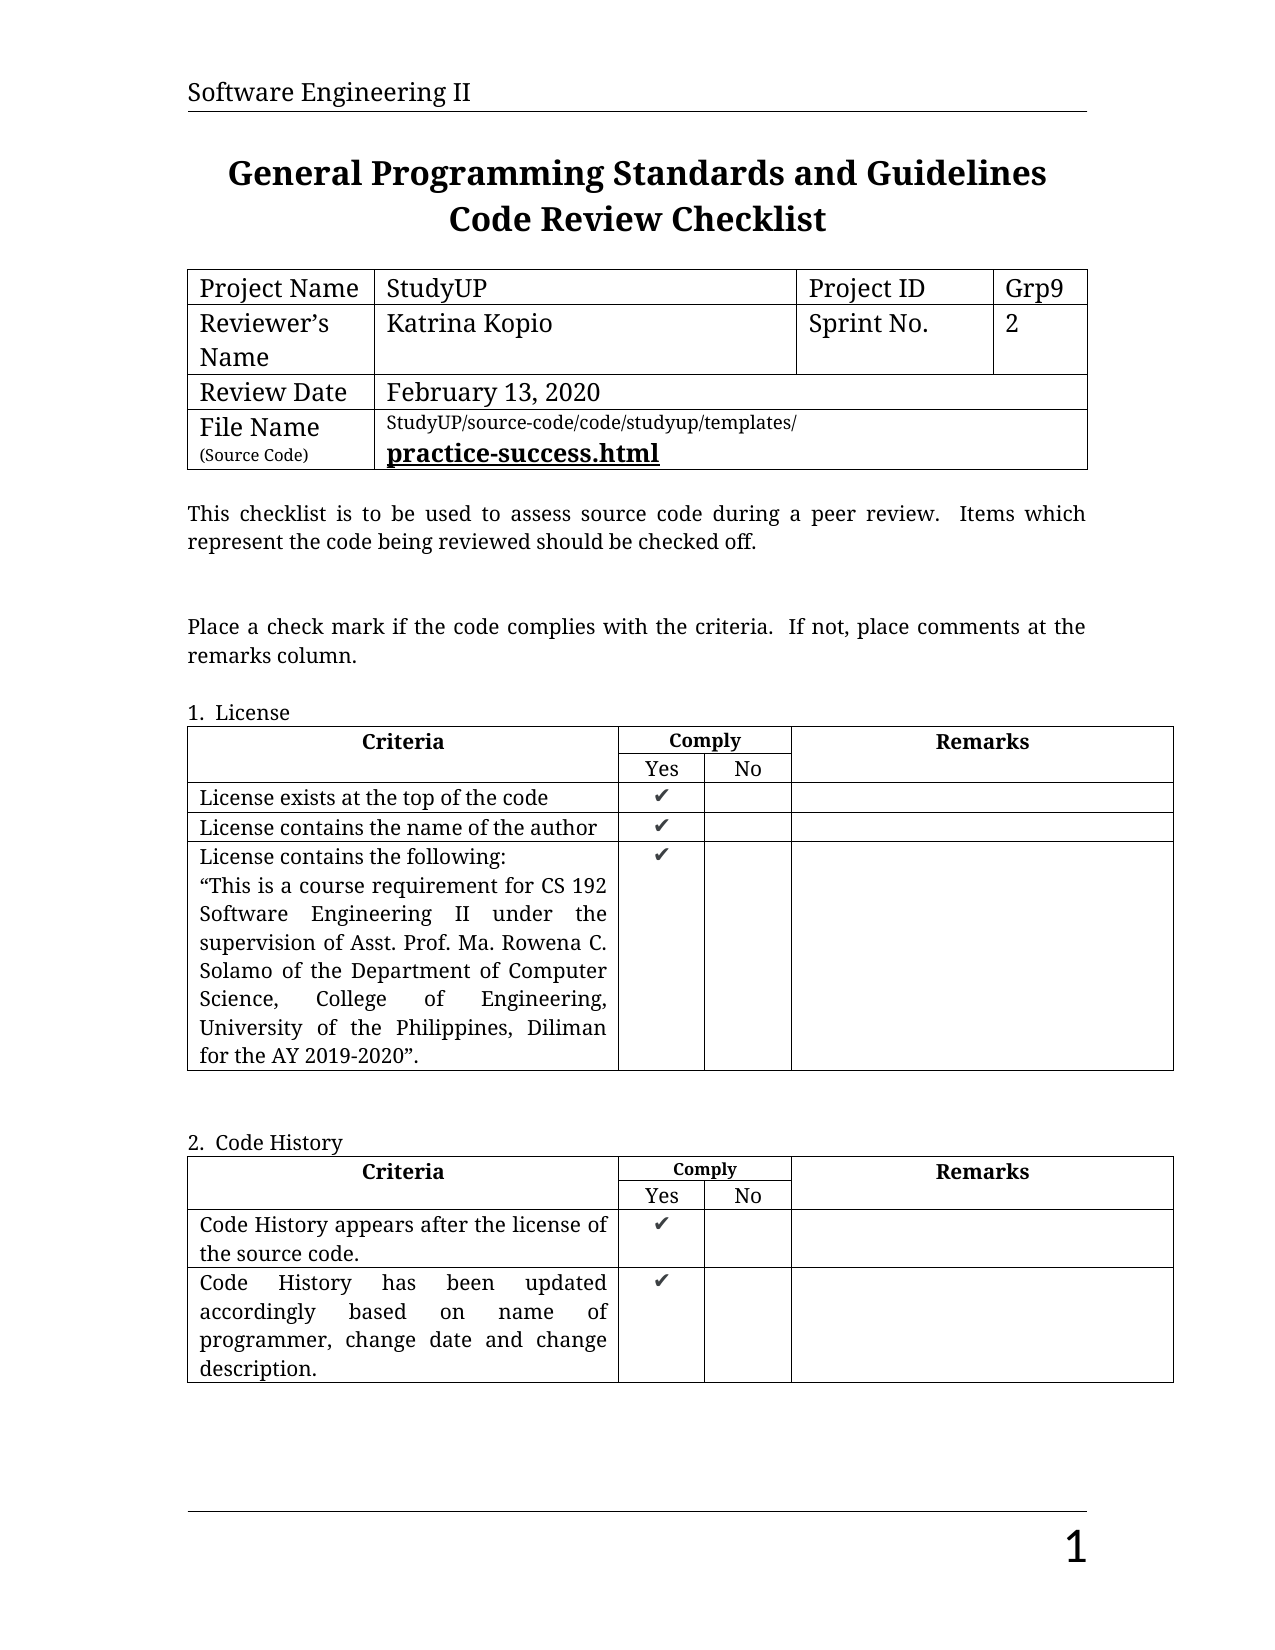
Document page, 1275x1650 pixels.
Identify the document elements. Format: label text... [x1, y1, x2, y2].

table_cell [705, 842, 791, 1070]
table_header Comply [619, 727, 791, 753]
table_cell [792, 813, 1173, 841]
table_header Project ID [797, 270, 993, 304]
table_cell February 13, 2020 [375, 375, 1087, 409]
table_cell ✔ [619, 1210, 704, 1267]
table_cell File Name (Source Code) [188, 410, 374, 469]
table_cell [705, 813, 791, 841]
table_cell No [705, 754, 791, 782]
table_cell [792, 783, 1173, 812]
table_cell No [705, 1181, 791, 1209]
text Place a check mark if the code complies with the criteria. If not, place comments at the remarks column. [187, 612, 1087, 669]
table_cell Yes [619, 754, 704, 782]
table_cell 2 [994, 305, 1087, 373]
table_cell [705, 1268, 791, 1382]
table_header Criteria [188, 727, 618, 782]
table_cell License contains the name of the author [188, 813, 618, 841]
text General Programming Standards and Guidelines Code Review Checklist [187, 150, 1087, 241]
table_cell License exists at the top of the code [188, 783, 618, 812]
table_cell Code History has been updated accordingly based on name of programmer, change date and change description. [188, 1268, 618, 1382]
table_cell StudyUP/source-code/code/studyup/templates/ practice-success.html [375, 410, 1087, 469]
table_cell Reviewer’s Name [188, 305, 374, 373]
table_header Comply [619, 1157, 791, 1180]
table_cell [792, 842, 1173, 1070]
table_cell ✔ [619, 1268, 704, 1382]
table_header Project Name [188, 270, 374, 304]
table_cell License contains the following: “This is a course requirement for CS 192 Software Engineering II under the supervision of Asst. Prof. Ma. Rowena C. Solamo of the Department of Computer Science, College of Engineering, University of the Philippines, Diliman for the AY 2019-2020”. [188, 842, 618, 1070]
text This checklist is to be used to assess source code during a peer review. Items which represent the code being reviewed should be checked off. [187, 499, 1087, 556]
table_cell ✔ [619, 842, 704, 1070]
table_cell ✔ [619, 813, 704, 841]
table_cell [792, 1268, 1173, 1382]
table_cell Yes [619, 1181, 704, 1209]
table_header Remarks [792, 727, 1173, 782]
table_cell [705, 1210, 791, 1267]
table_cell Review Date [188, 375, 374, 409]
table_cell Katrina Kopio [375, 305, 796, 373]
table_cell ✔ [619, 783, 704, 812]
text 1. License [187, 698, 1087, 726]
table_header Remarks [792, 1157, 1173, 1209]
table_header Criteria [188, 1157, 618, 1209]
table_cell Sprint No. [797, 305, 993, 373]
table_cell [792, 1210, 1173, 1267]
table_header StudyUP [375, 270, 796, 304]
table_header Grp9 [994, 270, 1087, 304]
text 2. Code History [187, 1128, 1087, 1156]
table_cell Code History appears after the license of the source code. [188, 1210, 618, 1267]
table_cell [705, 783, 791, 812]
